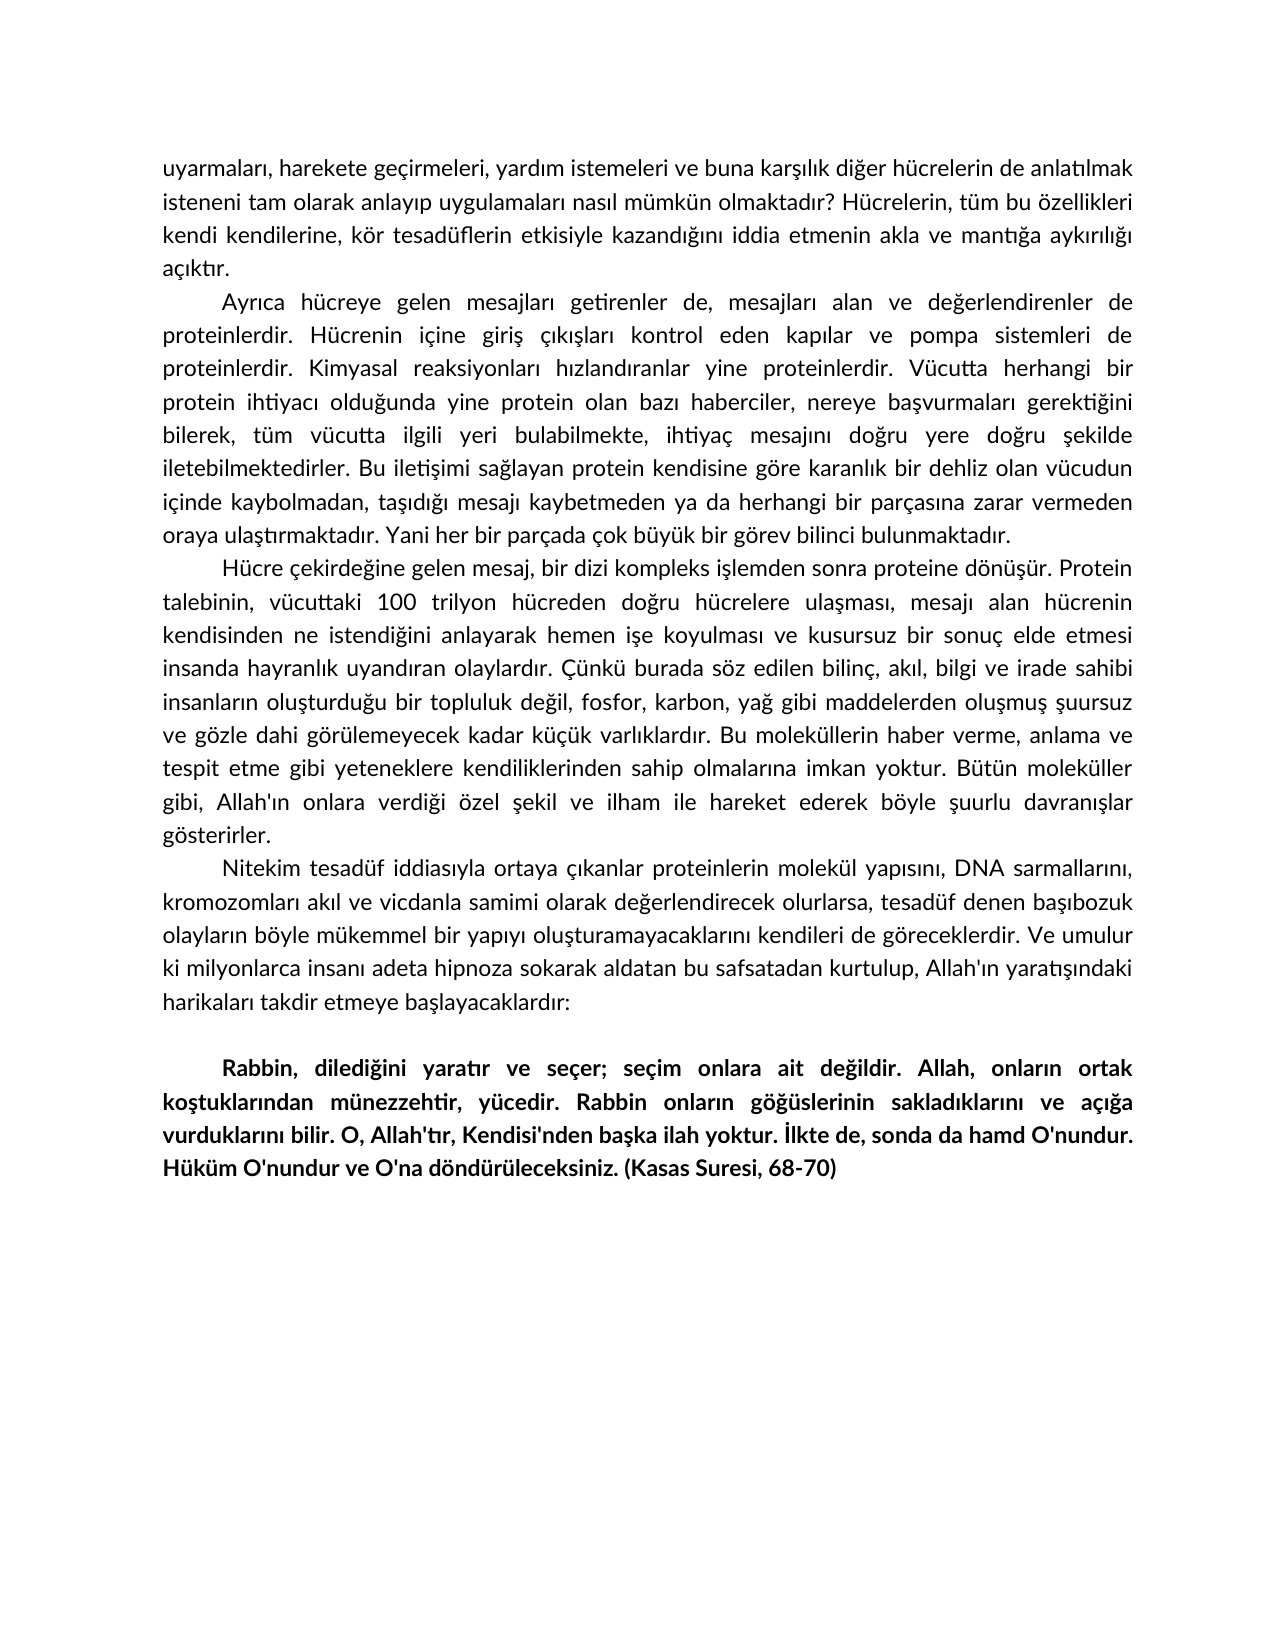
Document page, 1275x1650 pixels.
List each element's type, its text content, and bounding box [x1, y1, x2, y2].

text uyarmaları, harekete geçirmeleri, yardım istemeleri ve buna karşılık diğer hücrelerin de anlatılmak isteneni tam olarak anlayıp uygulamaları nasıl mümkün olmaktadır? Hücrelerin, tüm bu özellikleri kendi kendilerine, kör tesadüflerin etkisiyle kazandığını iddia etmenin akla ve mantığa aykırılığı açıktır. [162, 150, 1134, 283]
text Rabbin, dilediğini yaratır ve seçer; seçim onlara ait değildir. Allah, onların ortak koştuklarından münezzehtir, yücedir. Rabbin onların göğüslerinin sakladıklarını ve açığa vurduklarını bilir. O, Allah'tır, Kendisi'nden başka ilah yoktur. İlkte de, sonda da hamd O'nundur. Hüküm O'nundur ve O'na döndürüleceksiniz. (Kasas Suresi, 68-70) [162, 1050, 1134, 1183]
text Nitekim tesadüf iddiasıyla ortaya çıkanlar proteinlerin molekül yapısını, DNA sarmallarını, kromozomları akıl ve vicdanla samimi olarak değerlendirecek olurlarsa, tesadüf denen başıbozuk olayların böyle mükemmel bir yapıyı oluşturamayacaklarını kendileri de göreceklerdir. Ve umulur ki milyonlarca insanı adeta hipnoza sokarak aldatan bu safsatadan kurtulup, Allah'ın yaratışındaki harikaları takdir etmeye başlayacaklardır: [162, 850, 1134, 1017]
text Hücre çekirdeğine gelen mesaj, bir dizi kompleks işlemden sonra proteine dönüşür. Protein talebinin, vücuttaki 100 trilyon hücreden doğru hücrelere ulaşması, mesajı alan hücrenin kendisinden ne istendiğini anlayarak hemen işe koyulması ve kusursuz bir sonuç elde etmesi insanda hayranlık uyandıran olaylardır. Çünkü burada söz edilen bilinç, akıl, bilgi ve irade sahibi insanların oluşturduğu bir topluluk değil, fosfor, karbon, yağ gibi maddelerden oluşmuş şuursuz ve gözle dahi görülemeyecek kadar küçük varlıklardır. Bu moleküllerin haber verme, anlama ve tespit etme gibi yeteneklere kendiliklerinden sahip olmalarına imkan yoktur. Bütün moleküller gibi, Allah'ın onlara verdiği özel şekil ve ilham ile hareket ederek böyle şuurlu davranışlar gösterirler. [162, 550, 1134, 850]
text Ayrıca hücreye gelen mesajları getirenler de, mesajları alan ve değerlendirenler de proteinlerdir. Hücrenin içine giriş çıkışları kontrol eden kapılar ve pompa sistemleri de proteinlerdir. Kimyasal reaksiyonları hızlandıranlar yine proteinlerdir. Vücutta herhangi bir protein ihtiyacı olduğunda yine protein olan bazı haberciler, nereye başvurmaları gerektiğini bilerek, tüm vücutta ilgili yeri bulabilmekte, ihtiyaç mesajını doğru yere doğru şekilde iletebilmektedirler. Bu iletişimi sağlayan protein kendisine göre karanlık bir dehliz olan vücudun içinde kaybolmadan, taşıdığı mesajı kaybetmeden ya da herhangi bir parçasına zarar vermeden oraya ulaştırmaktadır. Yani her bir parçada çok büyük bir görev bilinci bulunmaktadır. [162, 283, 1134, 550]
